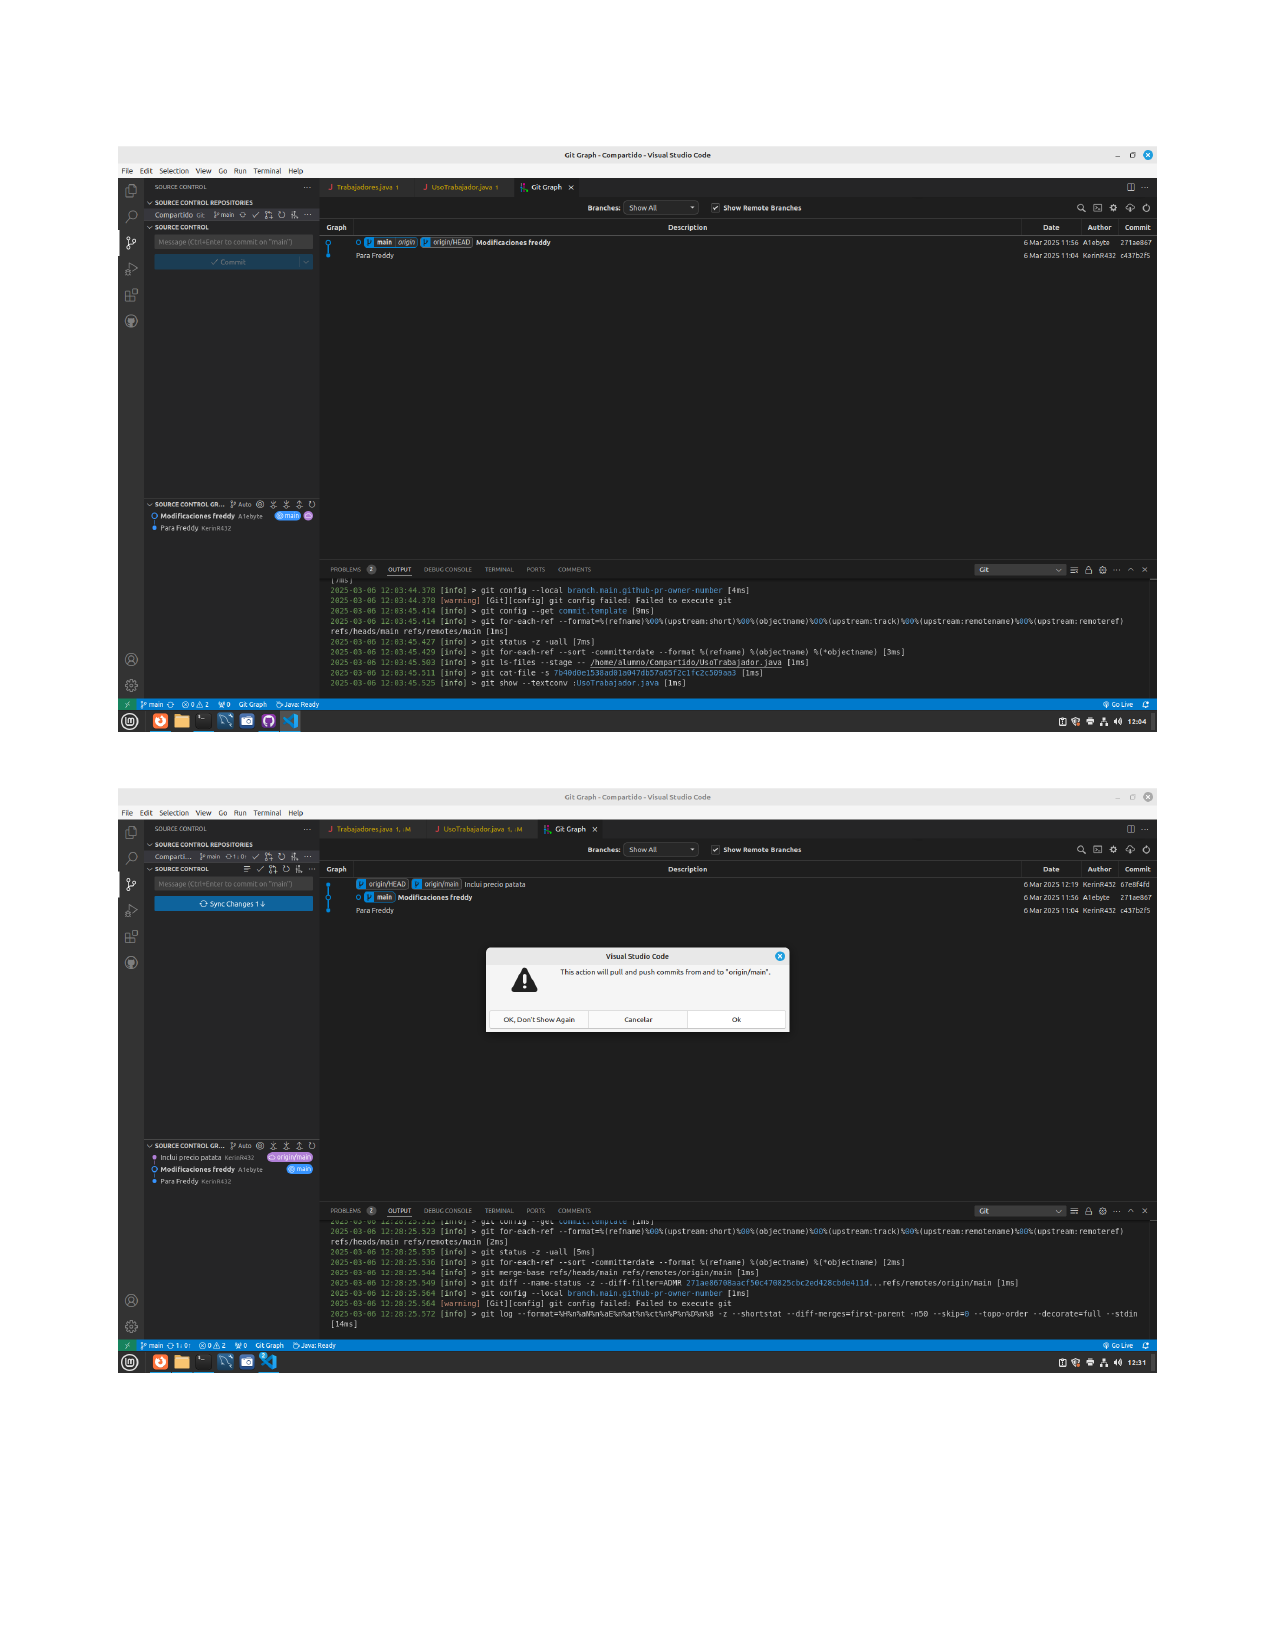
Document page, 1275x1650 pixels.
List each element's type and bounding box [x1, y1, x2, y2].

picture [118, 146, 1157, 732]
picture [118, 788, 1157, 1373]
